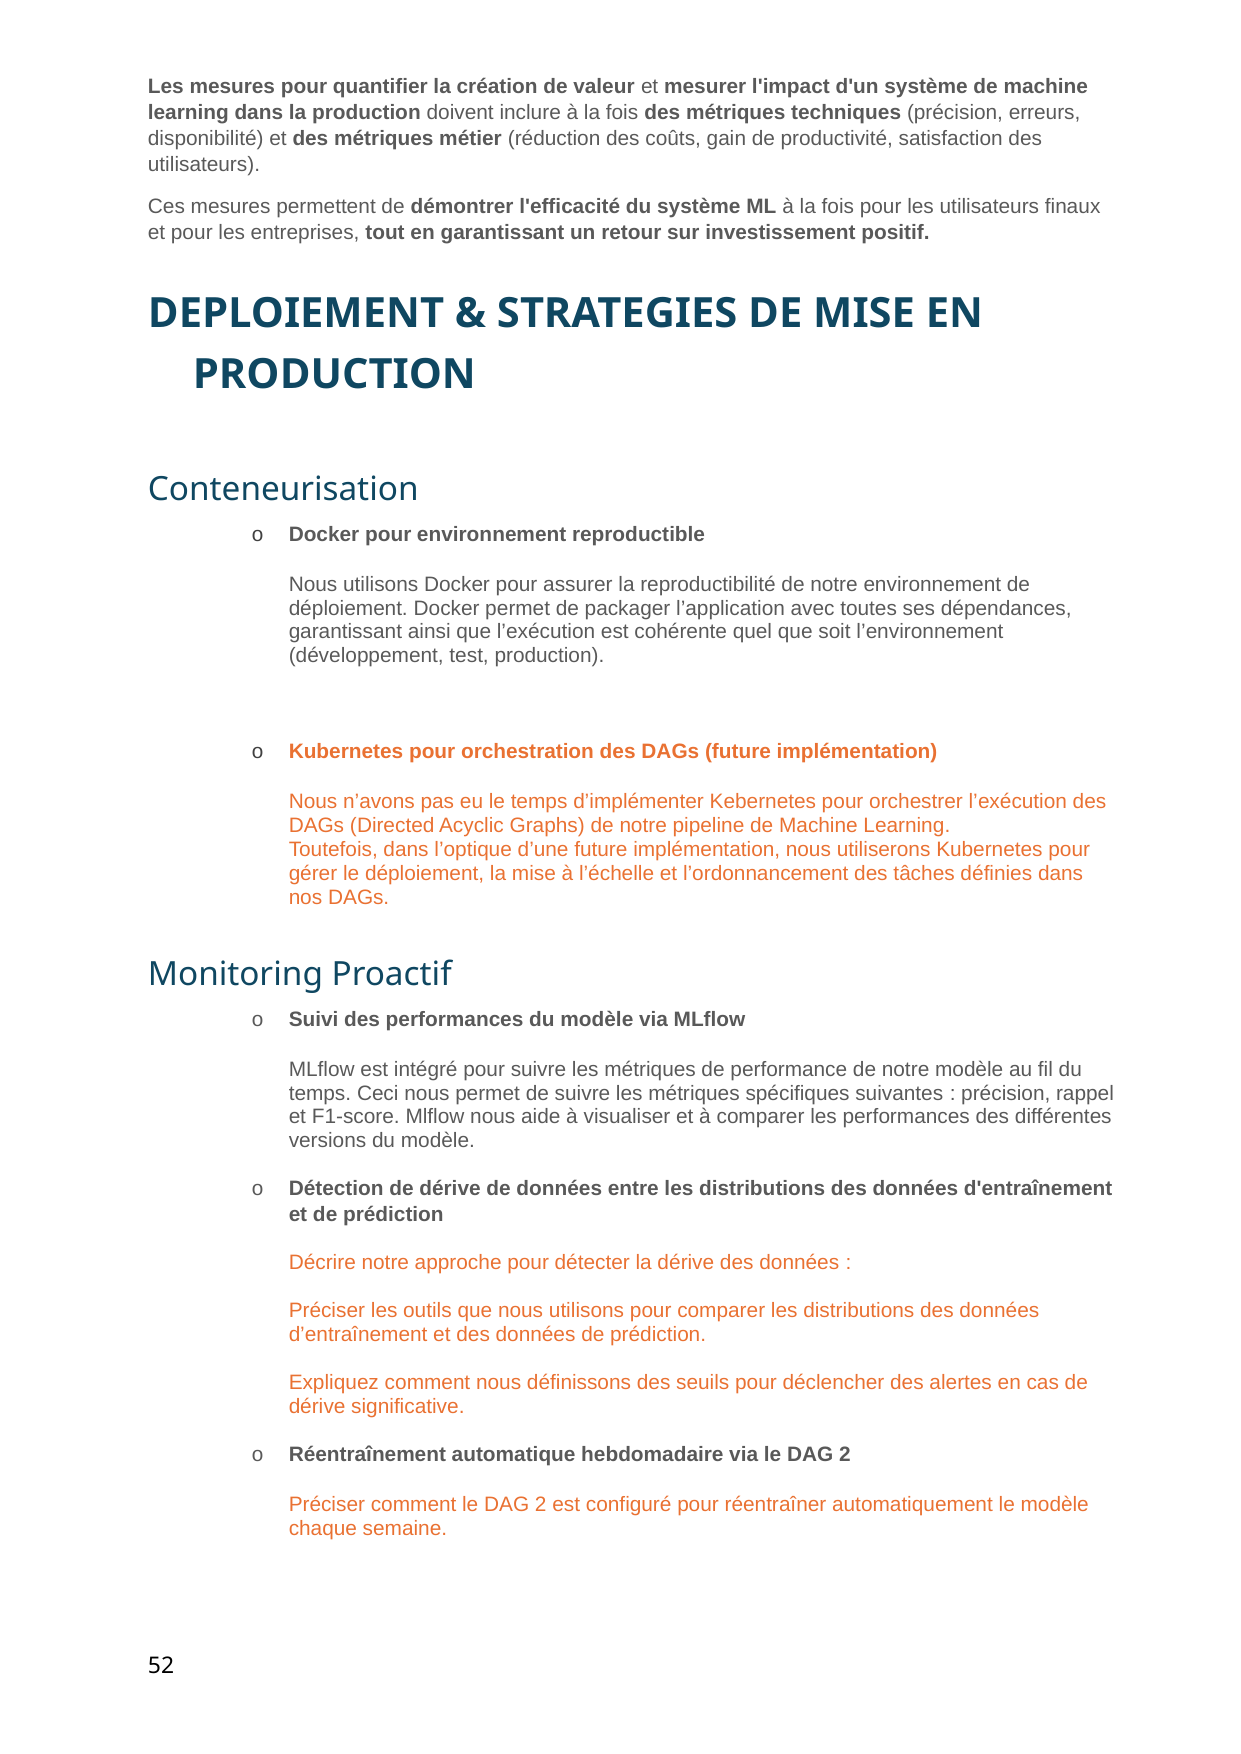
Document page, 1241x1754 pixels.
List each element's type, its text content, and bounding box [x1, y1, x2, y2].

text Nous utilisons Docker pour assurer la reproductibilité de notre environnement de [221, 571, 1122, 595]
text Les mesures pour quantifier la création de valeur et mesurer l'impact d'un système de machine learning dans la production doivent inclure à la fois des métriques techniques (précision, erreurs, disponibilité) et des métriques métier (réduction des coûts, gain de productivité, satisfaction des utilisateurs). [148, 74, 1122, 175]
text Préciser comment le DAG 2 est configuré pour réentraîner automatiquement le modèle chaque semaine. [288, 1491, 1122, 1539]
text Expliquez comment nous définissons des seuils pour déclencher des alertes en cas de dérive significative. [288, 1370, 1122, 1418]
text MLflow est intégré pour suivre les métriques de performance de notre modèle au fil du temps. Ceci nous permet de suivre les métriques spécifiques suivantes : précision, rappel et F1-score. Mlflow nous aide à visualiser et à comparer les performances des différentes versions du modèle. [288, 1056, 1122, 1152]
list Réentraînement automatique hebdomadaire via le DAG 2 [251, 1442, 1122, 1467]
list Kubernetes pour orchestration des DAGs (future implémentation) [251, 739, 1122, 765]
text Décrire notre approche pour détecter la dérive des données : [288, 1250, 1122, 1274]
subtitle Conteneurisation [148, 464, 1122, 510]
subtitle DEPLOIEMENT & STRATEGIES DE MISE EN PRODUCTION [148, 283, 1122, 401]
text déploiement. Docker permet de packager l’application avec toutes ses dépendances, [221, 595, 1122, 619]
list Suivi des performances du modèle via MLflow [251, 1007, 1122, 1032]
text Nous n’avons pas eu le temps d’implémenter Kebernetes pour orchestrer l’exécution des DAGs (Directed Acyclic Graphs) de notre pipeline de Machine Learning. [288, 789, 1122, 837]
text (développement, test, production). [221, 643, 1122, 667]
text Ces mesures permettent de démontrer l'efficacité du système ML à la fois pour les utilisateurs finaux et pour les entreprises, tout en garantissant un retour sur investissement positif. [148, 194, 1122, 244]
text Préciser les outils que nous utilisons pour comparer les distributions des données d’entraînement et des données de prédiction. [288, 1298, 1122, 1346]
list Docker pour environnement reproductible [251, 522, 1122, 547]
text garantissant ainsi que l’exécution est cohérente quel que soit l’environnement [221, 619, 1122, 643]
text Toutefois, dans l’optique d’une future implémentation, nous utiliserons Kubernetes pour gérer le déploiement, la mise à l’échelle et l’ordonnancement des tâches définies dans nos DAGs. [288, 837, 1122, 909]
subtitle Monitoring Proactif [148, 949, 1122, 995]
list Détection de dérive de données entre les distributions des données d'entraînement et de prédiction [251, 1176, 1122, 1226]
